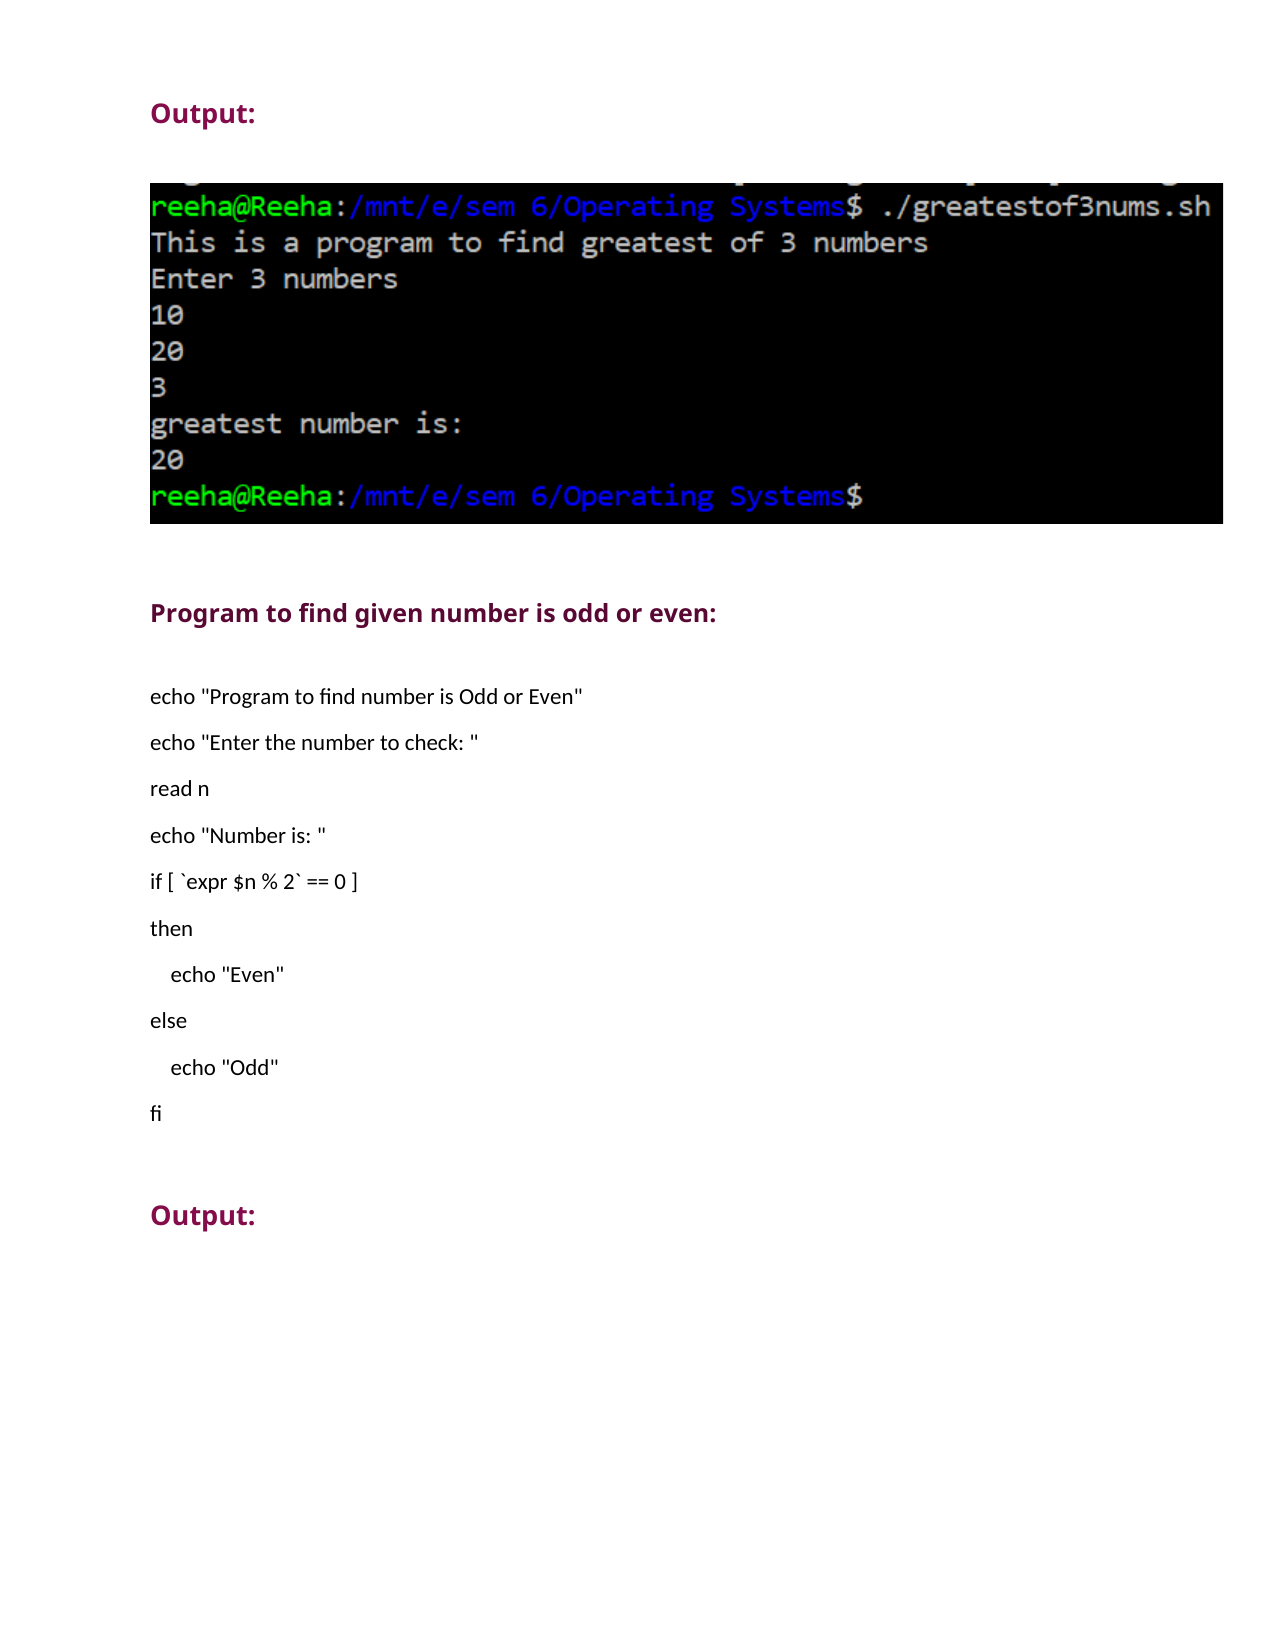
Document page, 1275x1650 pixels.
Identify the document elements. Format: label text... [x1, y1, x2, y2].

text echo "Enter the number to check: " [150, 728, 1216, 756]
text echo "Number is: " [150, 821, 1216, 849]
text if [ `expr $n % 2` == 0 ] [150, 867, 1216, 895]
text else [150, 1006, 1216, 1034]
subtitle Output: [150, 94, 1216, 131]
text then [150, 914, 1216, 942]
text read n [150, 774, 1216, 803]
text echo "Odd" [150, 1053, 1216, 1081]
text fi [150, 1099, 1216, 1127]
text echo "Even" [150, 960, 1216, 988]
subtitle Output: [150, 1196, 1216, 1233]
subtitle Program to find given number is odd or even: [150, 596, 1216, 630]
text echo "Program to find number is Odd or Even" [150, 682, 1216, 710]
